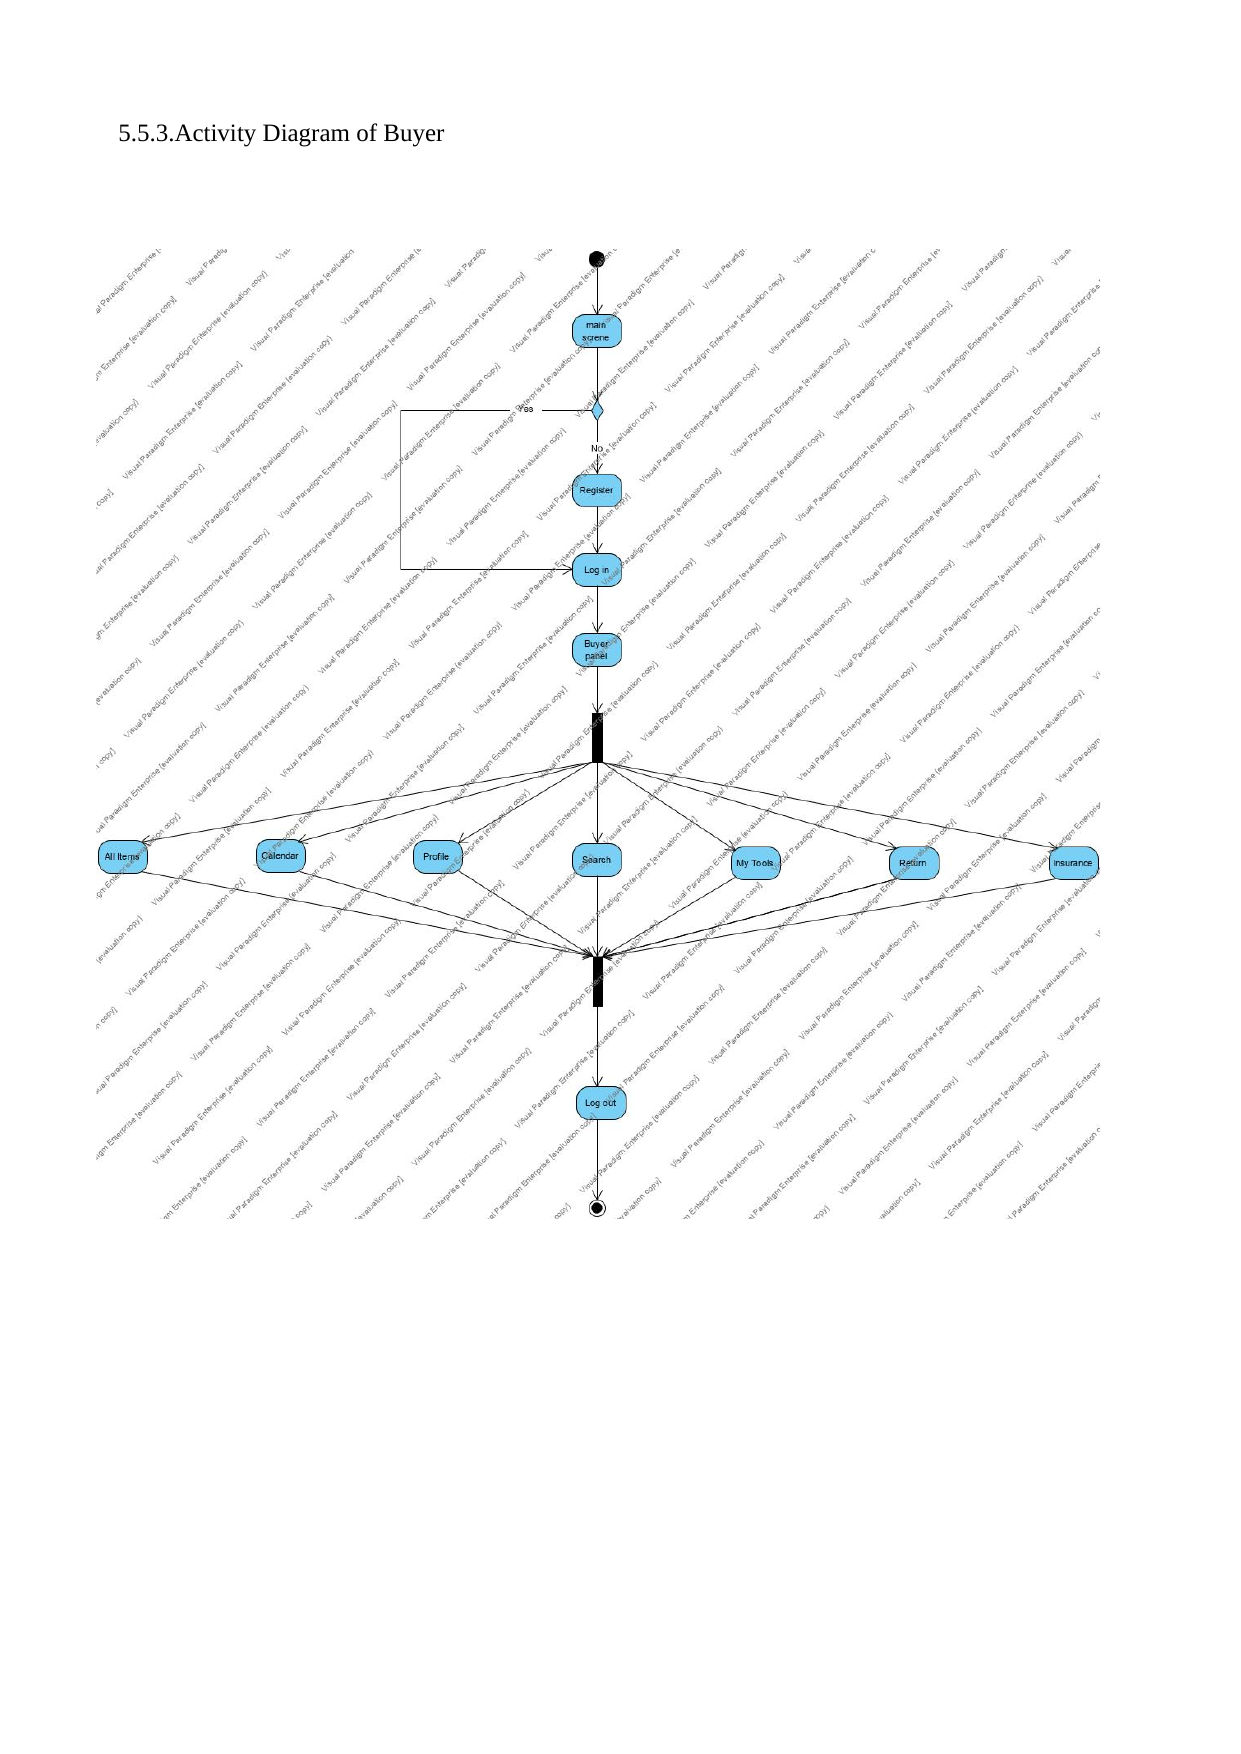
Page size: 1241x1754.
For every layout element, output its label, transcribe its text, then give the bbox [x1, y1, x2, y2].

text 5.5.3.Activity Diagram of Buyer [118, 118, 1122, 147]
picture [96, 249, 1101, 1219]
